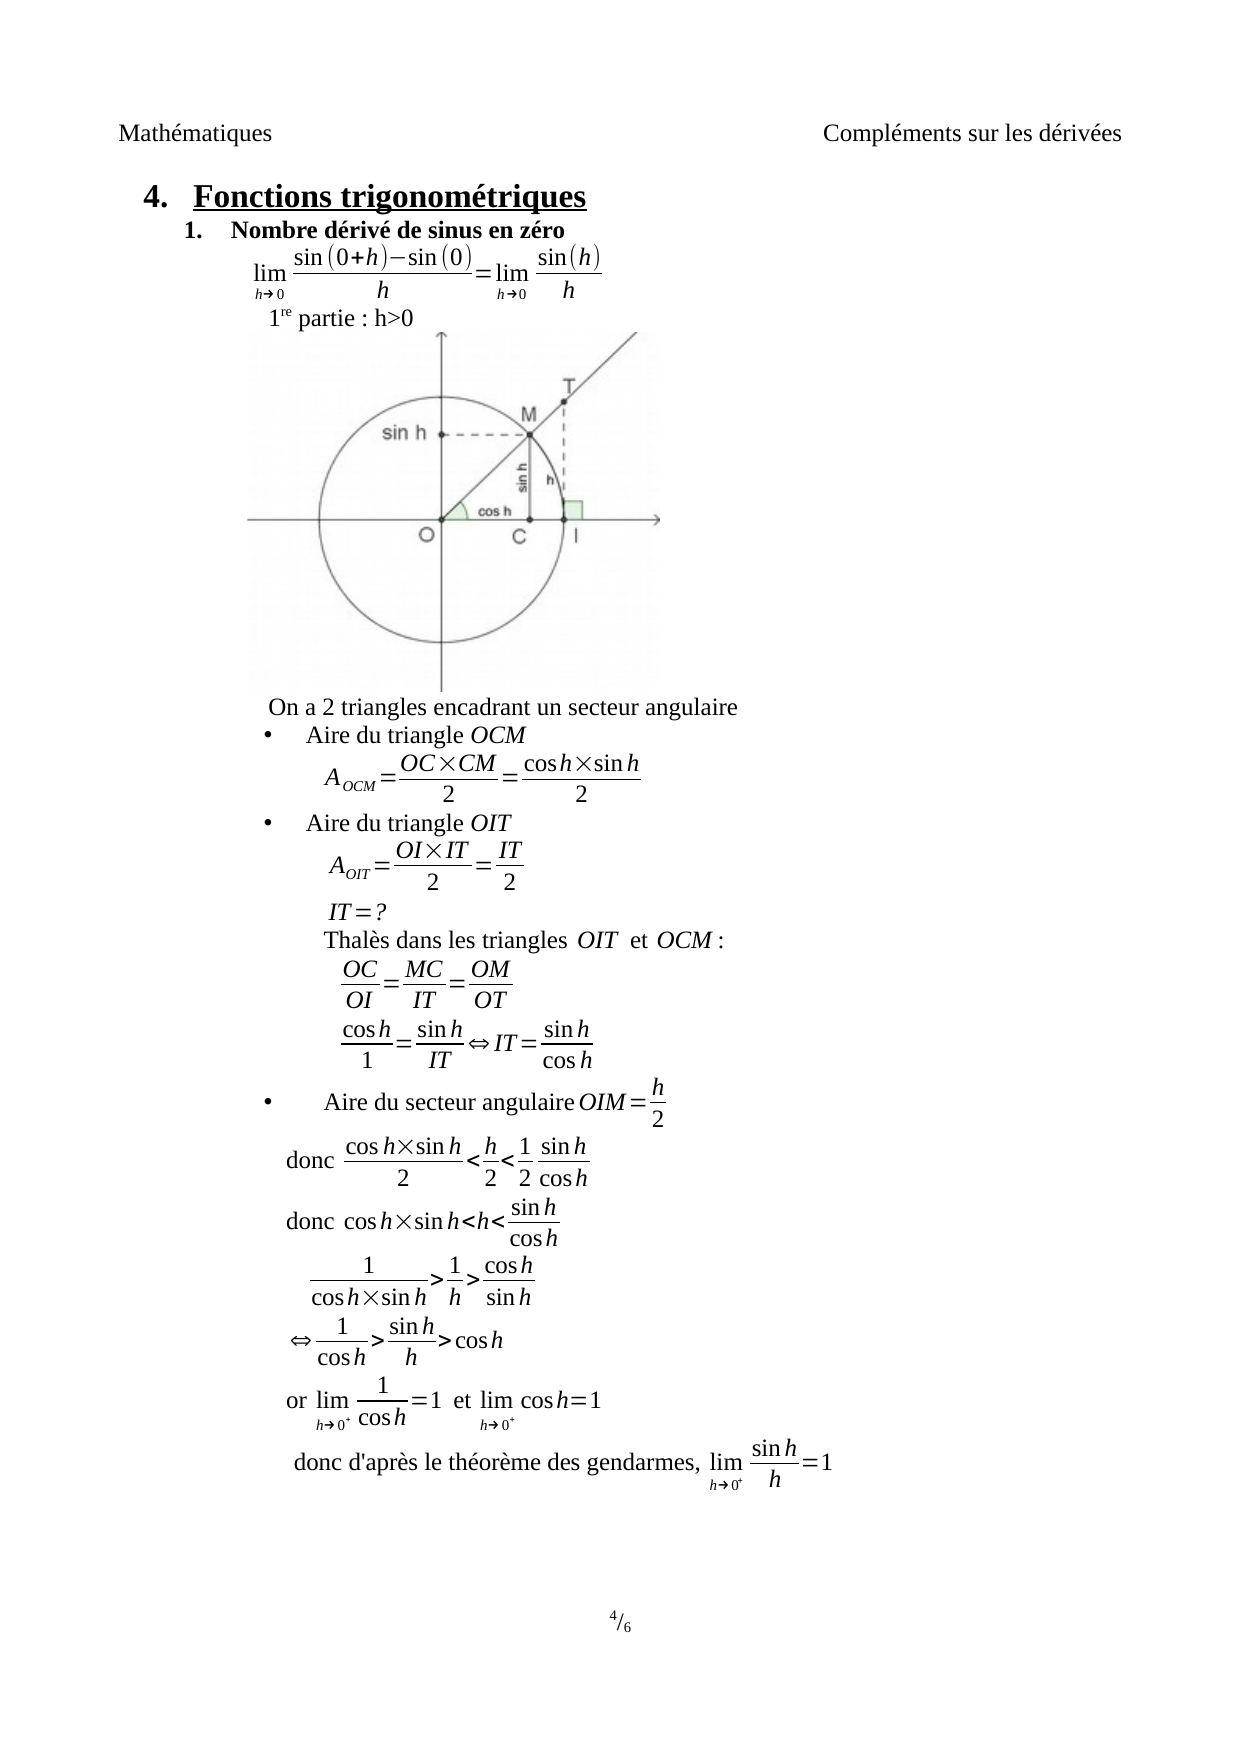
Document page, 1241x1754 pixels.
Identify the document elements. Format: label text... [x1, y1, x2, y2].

list Nombre dérivé de sinus en zéro [193, 215, 1122, 243]
list On a 2 triangles encadrant un secteur angulaire [231, 332, 1122, 721]
list 1re partie : h>0 [231, 303, 1122, 332]
picture [247, 332, 660, 692]
list Fonctions trigonométriques [156, 176, 1122, 215]
list Aire du triangle OCM [268, 721, 1122, 749]
list Aire du triangle OIT [268, 808, 1122, 837]
